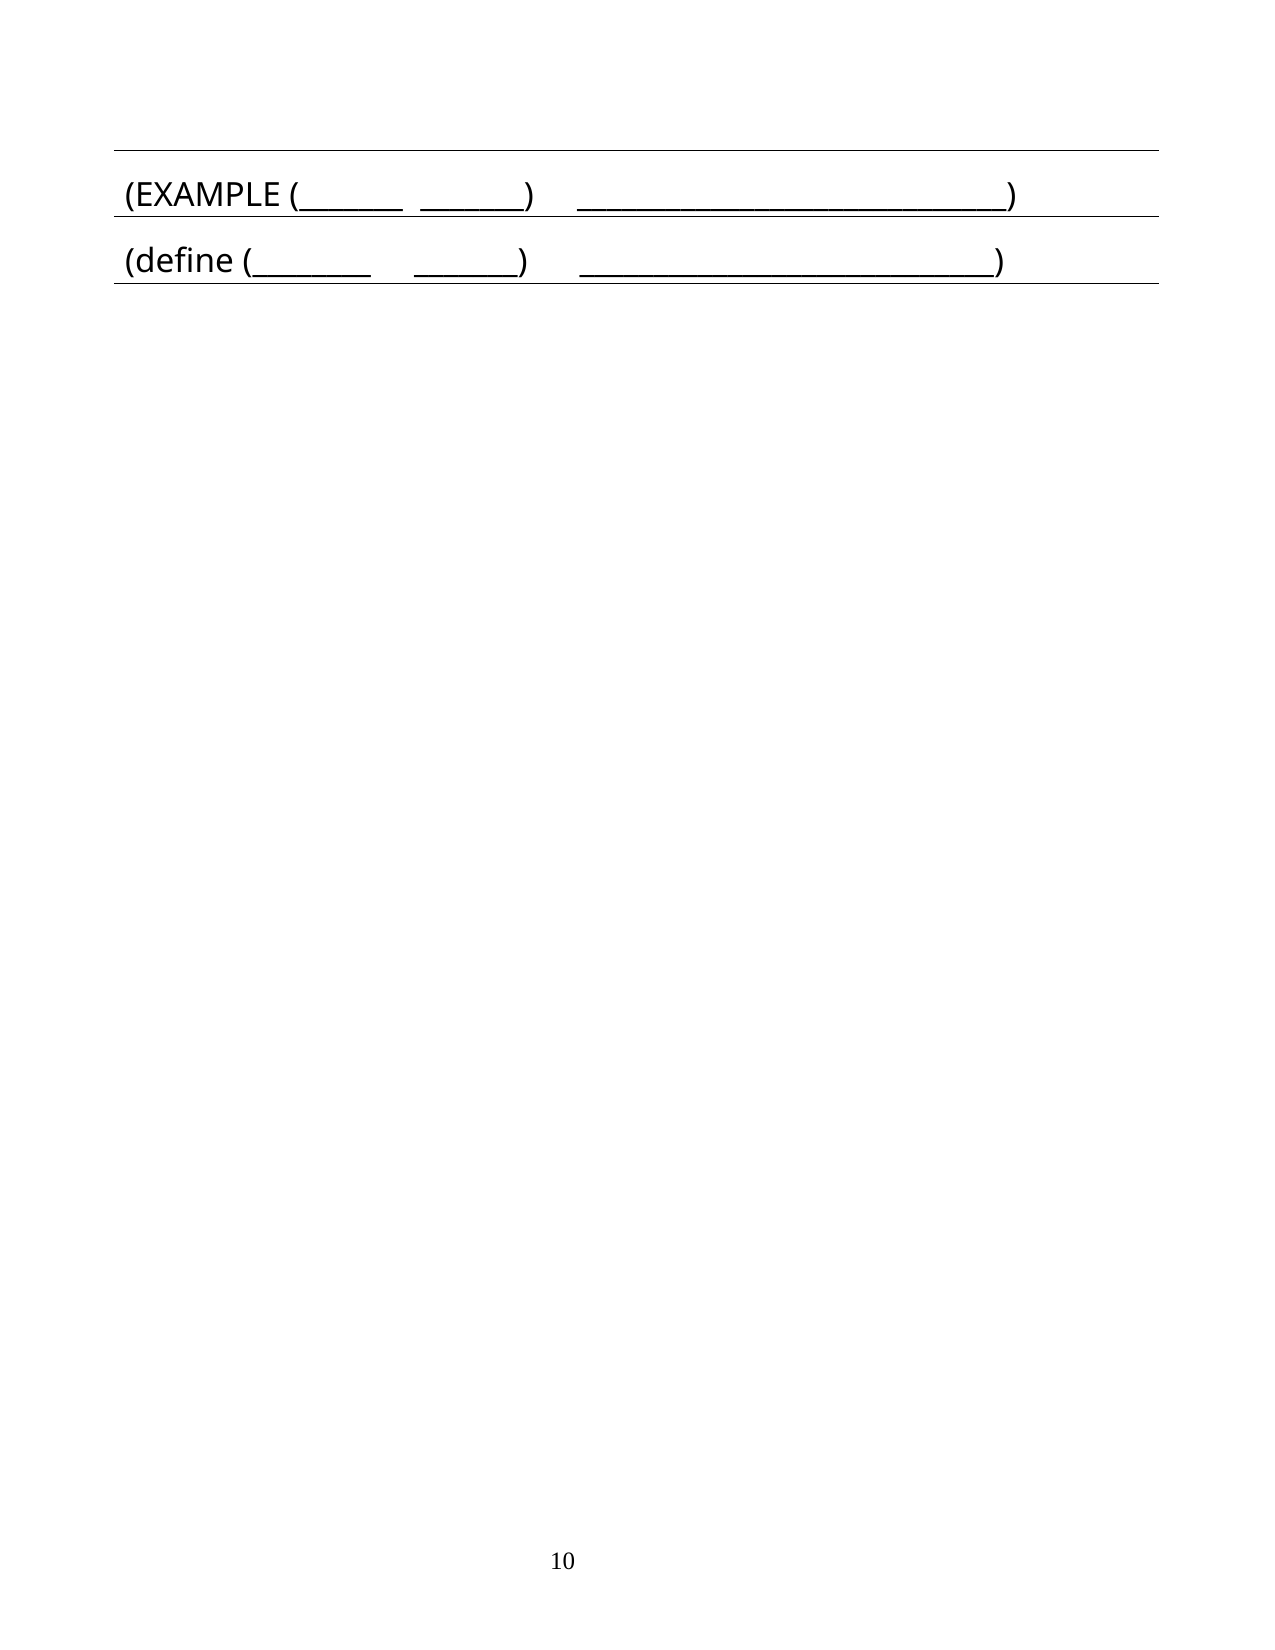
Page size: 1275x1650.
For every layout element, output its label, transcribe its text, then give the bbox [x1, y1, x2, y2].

table_cell (define (________ _______) ____________________________) [114, 217, 1159, 283]
table_cell (EXAMPLE (_______ _______) _____________________________) [114, 151, 1159, 216]
